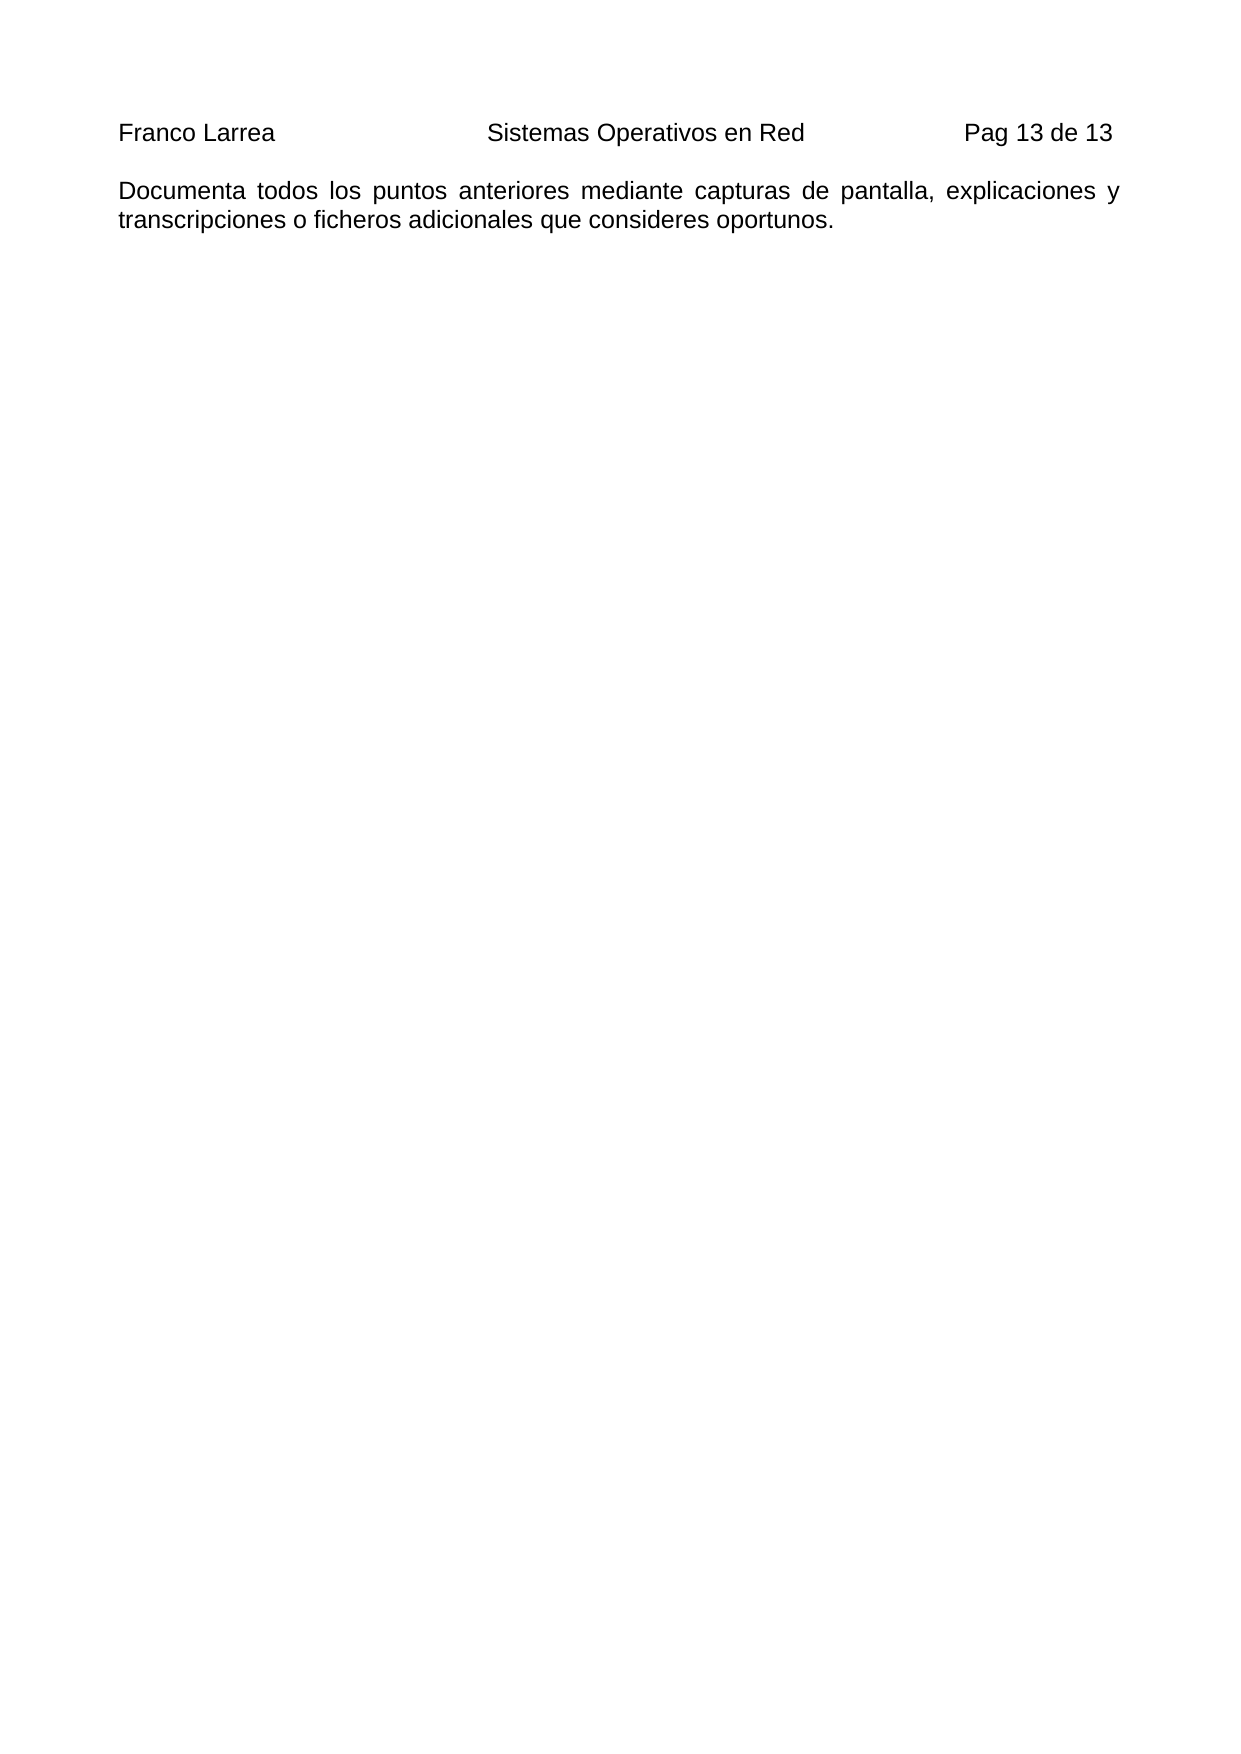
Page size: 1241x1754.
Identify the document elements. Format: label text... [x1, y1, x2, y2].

text Documenta todos los puntos anteriores mediante capturas de pantalla, explicaciones y transcripciones o ficheros adicionales que consideres oportunos. [118, 176, 1122, 234]
